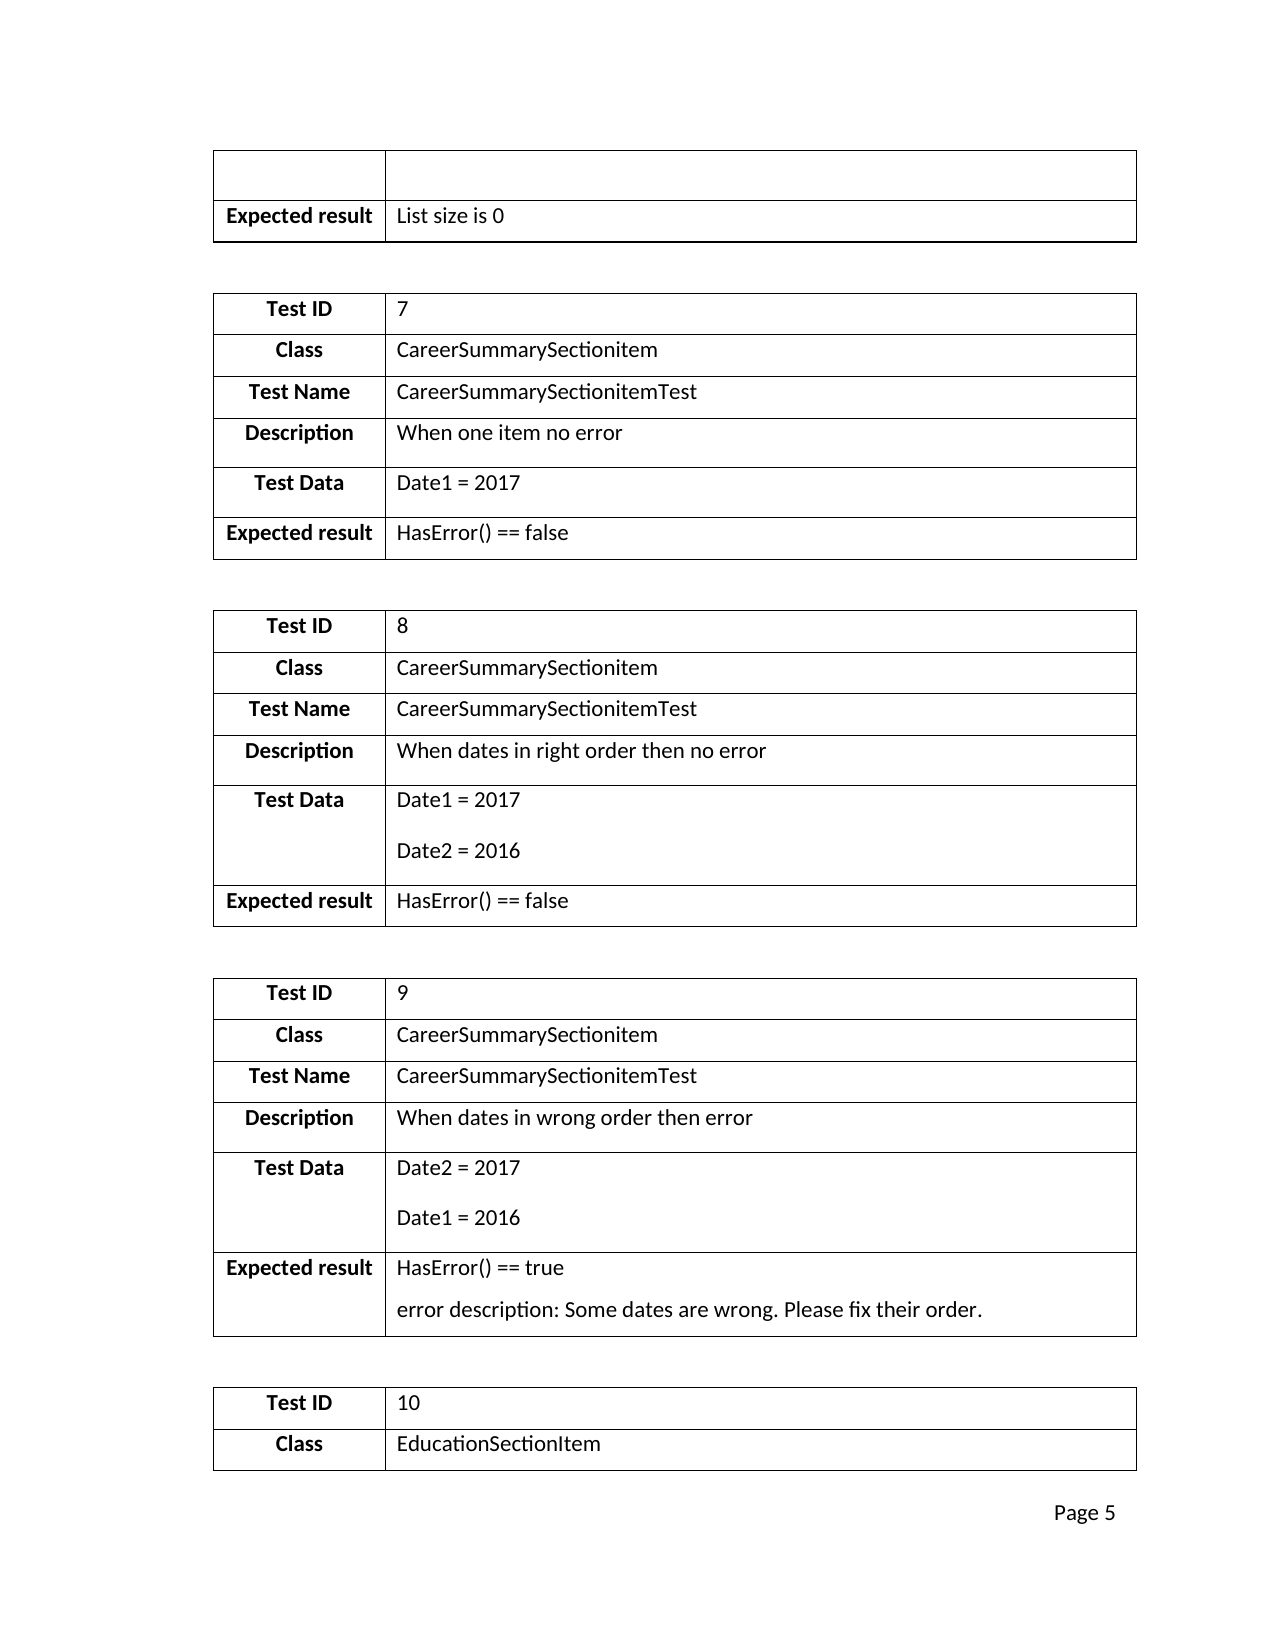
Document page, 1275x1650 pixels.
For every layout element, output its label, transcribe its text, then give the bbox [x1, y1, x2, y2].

table_cell CareerSummarySectionitemTest [386, 377, 1136, 417]
table_cell Date1 = 2017 [386, 468, 1136, 517]
table_header 7 [386, 294, 1136, 334]
table_cell Date2 = 2017 Date1 = 2016 [386, 1153, 1136, 1252]
table_cell List size is 0 [386, 201, 1136, 241]
table_cell Class [214, 335, 385, 376]
table_cell HasError() == true error description: Some dates are wrong. Please fix their order. [386, 1253, 1136, 1336]
table_cell Expected result [214, 518, 385, 559]
table_header 10 [386, 1388, 1136, 1428]
table_cell CareerSummarySectionitemTest [386, 1062, 1136, 1102]
table_cell Test Data [214, 468, 385, 517]
table_cell Class [214, 1020, 385, 1061]
table_cell Description [214, 1103, 385, 1152]
table_cell [386, 151, 1136, 200]
table_cell Test Data [214, 786, 385, 885]
table_cell When dates in right order then no error [386, 736, 1136, 784]
table_cell Test Data [214, 1153, 385, 1252]
table_cell Class [214, 653, 385, 693]
table_cell Class [214, 1430, 385, 1470]
table_cell When one item no error [386, 419, 1136, 467]
table_header 8 [386, 611, 1136, 652]
table_header Test ID [214, 979, 385, 1019]
table_cell Date1 = 2017 Date2 = 2016 [386, 786, 1136, 885]
table_header Test ID [214, 294, 385, 334]
table_cell HasError() == false [386, 518, 1136, 559]
table_cell CareerSummarySectionitemTest [386, 694, 1136, 735]
table_cell Expected result [214, 1253, 385, 1336]
table_cell Description [214, 419, 385, 467]
table_cell Test Name [214, 1062, 385, 1102]
table_cell CareerSummarySectionitem [386, 1020, 1136, 1061]
table_cell When dates in wrong order then error [386, 1103, 1136, 1152]
table_header Test ID [214, 1388, 385, 1428]
table_cell Test Name [214, 694, 385, 735]
table_header 9 [386, 979, 1136, 1019]
table_cell Expected result [214, 886, 385, 926]
table_cell Description [214, 736, 385, 784]
table_cell Expected result [214, 201, 385, 241]
table_cell [214, 151, 385, 200]
table_cell CareerSummarySectionitem [386, 335, 1136, 376]
table_cell HasError() == false [386, 886, 1136, 926]
table_cell Test Name [214, 377, 385, 417]
table_header Test ID [214, 611, 385, 652]
table_cell CareerSummarySectionitem [386, 653, 1136, 693]
table_cell EducationSectionItem [386, 1430, 1136, 1470]
